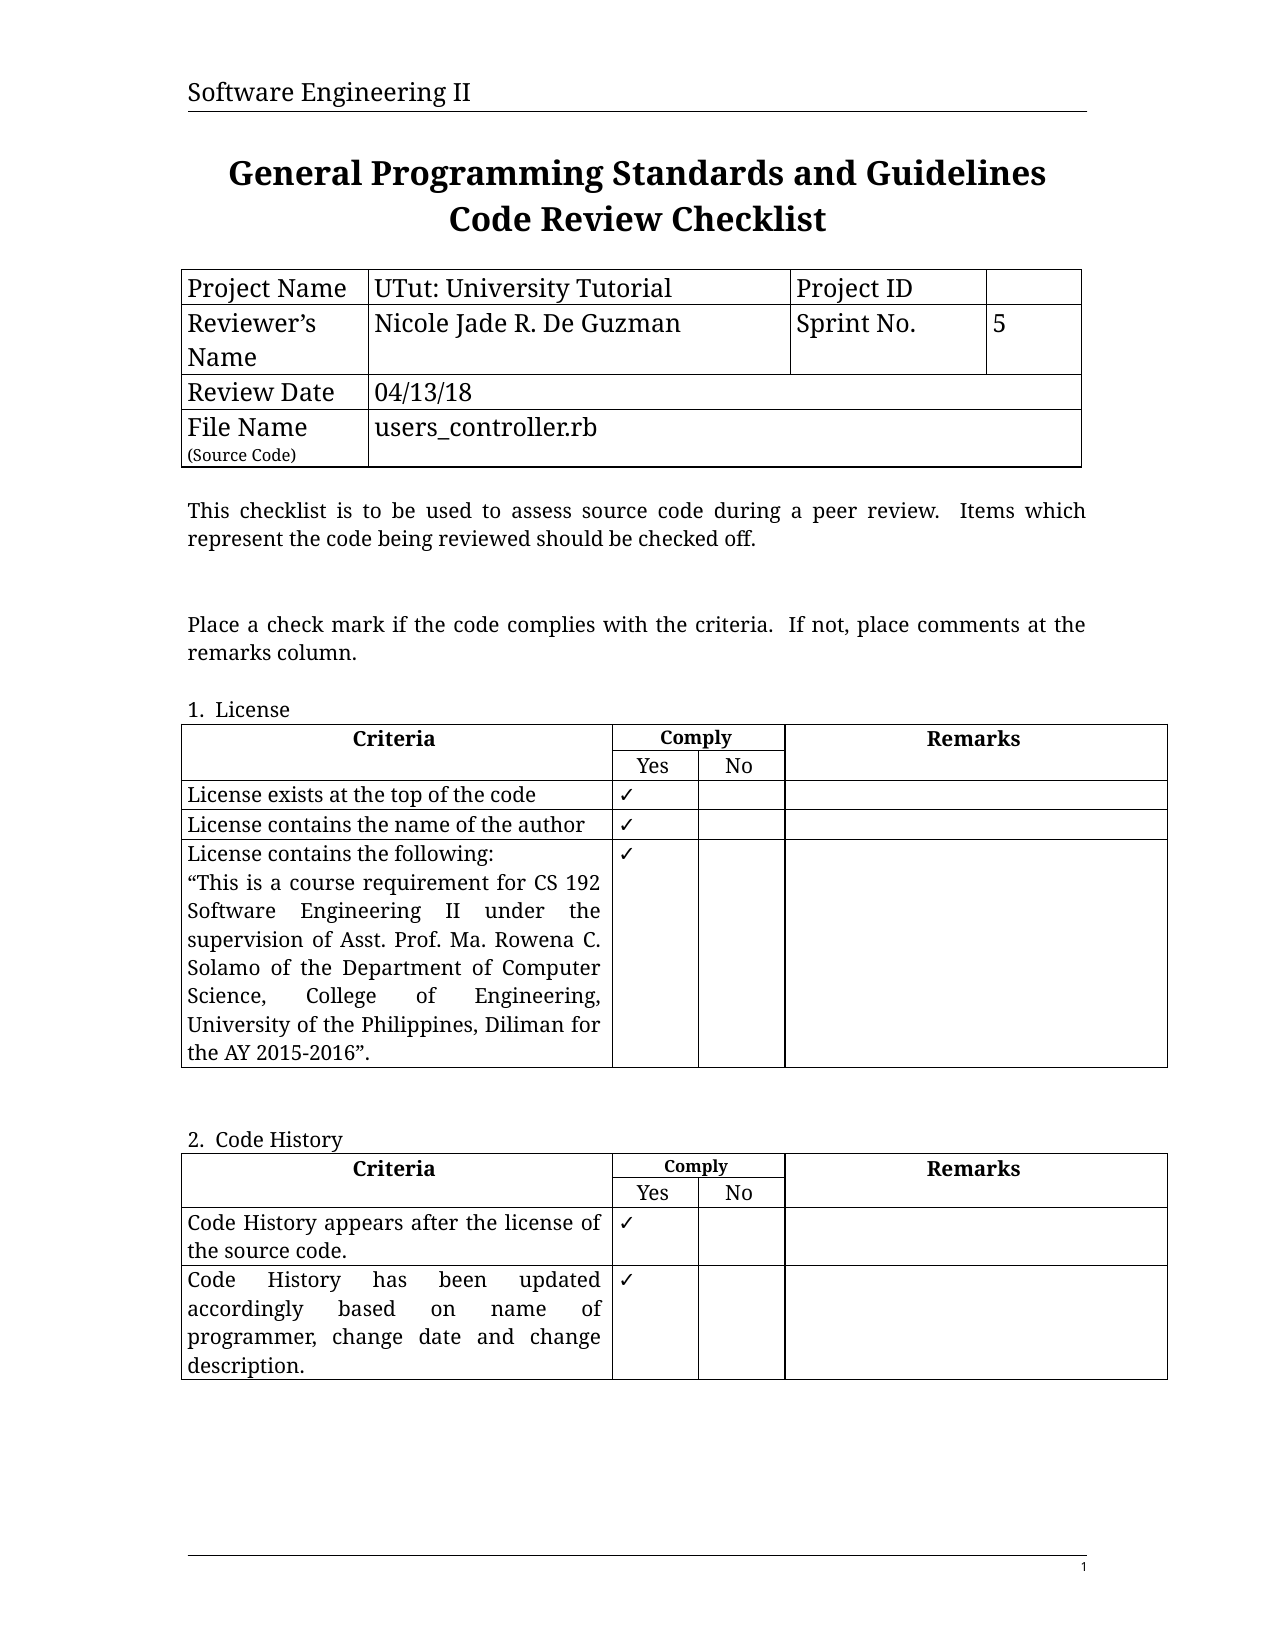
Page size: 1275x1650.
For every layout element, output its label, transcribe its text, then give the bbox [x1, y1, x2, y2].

table_header Remarks [786, 1154, 1167, 1207]
table_header Comply [613, 725, 618, 750]
table_header [987, 270, 992, 304]
table_cell [699, 781, 704, 809]
table_cell [786, 781, 791, 809]
table_header Criteria [182, 725, 612, 779]
table_cell Sprint No. [791, 305, 986, 373]
text General Programming Standards and Guidelines Code Review Checklist [187, 150, 1087, 241]
text This checklist is to be used to assess source code during a peer review. Items which represent the code being reviewed should be checked off. [187, 496, 1087, 553]
table_cell ✓ [687, 781, 698, 809]
table_cell [786, 810, 791, 838]
table_cell No [699, 751, 704, 779]
table_cell No [774, 751, 784, 779]
table_header Criteria [182, 1154, 612, 1207]
table_cell 5 [987, 305, 1081, 373]
table_header Project Name [357, 270, 368, 304]
table_cell [774, 781, 784, 809]
table_cell Yes [613, 751, 618, 779]
table_cell Yes [687, 1178, 698, 1207]
table_cell File Name (Source Code) [357, 410, 368, 466]
table_cell [786, 1208, 1167, 1264]
table_header Comply [774, 1154, 784, 1177]
table_cell Nicole Jade R. De Guzman [369, 305, 790, 373]
table_cell ✓ [613, 810, 618, 838]
table_cell 04/13/18 [1070, 375, 1081, 409]
text 2. Code History [187, 1125, 1087, 1153]
table_cell [699, 1208, 784, 1264]
table_cell [774, 810, 784, 838]
table_cell users_controller.rb [369, 410, 1081, 466]
table_cell Reviewer’s Name [182, 305, 187, 373]
table_cell Reviewer’s Name [357, 305, 368, 373]
table_cell ✓ [613, 840, 698, 1067]
table_header [1070, 270, 1081, 304]
table_cell [699, 840, 784, 1067]
table_cell No [774, 1178, 784, 1207]
table_cell No [699, 1178, 704, 1207]
table_cell 04/13/18 [369, 375, 374, 409]
table_cell [1156, 810, 1167, 838]
table_cell Yes [613, 1178, 618, 1207]
table_cell [1156, 781, 1167, 809]
table_cell ✓ [613, 1266, 698, 1379]
table_cell ✓ [613, 1208, 698, 1264]
table_cell Review Date [357, 375, 368, 409]
table_cell [786, 840, 1167, 1067]
table_header Comply [774, 725, 784, 750]
table_cell [786, 1266, 1167, 1379]
table_cell [699, 810, 704, 838]
table_header Project ID [976, 270, 986, 304]
table_cell ✓ [613, 781, 618, 809]
text Place a check mark if the code complies with the criteria. If not, place comments at the remarks column. [187, 610, 1087, 667]
table_cell ✓ [687, 810, 698, 838]
text 1. License [187, 695, 1087, 723]
table_header Remarks [786, 725, 1167, 779]
table_cell Yes [687, 751, 698, 779]
table_cell [699, 1266, 784, 1379]
